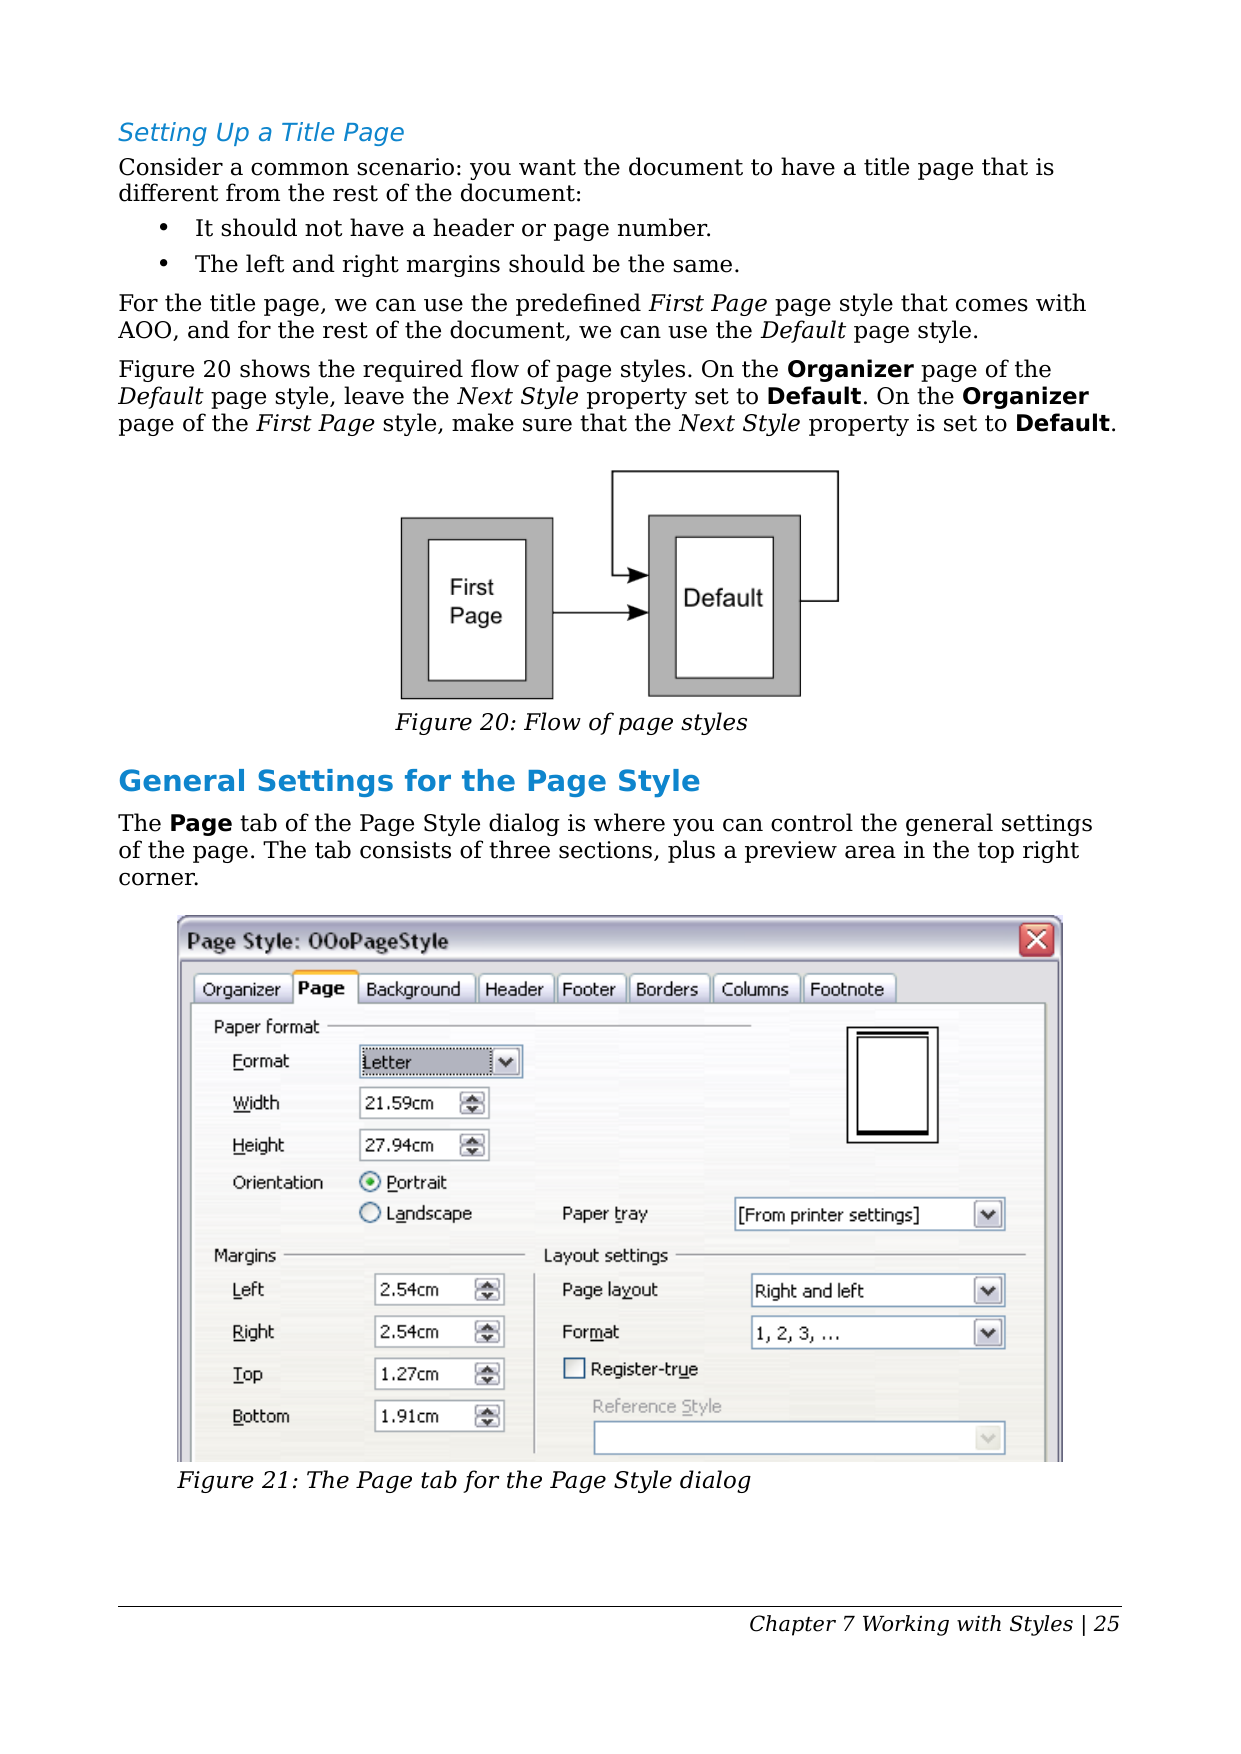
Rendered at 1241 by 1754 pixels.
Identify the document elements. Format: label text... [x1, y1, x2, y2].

text The Page tab of the Page Style dialog is where you can control the general settings of the page. The tab consists of three sections, plus a preview area in the top right corner. [118, 810, 1122, 890]
picture [395, 461, 845, 710]
picture [177, 915, 1063, 1462]
text Figure 20: Flow of page styles [395, 710, 845, 736]
subtitle General Settings for the Page Style [118, 764, 1122, 798]
text Figure 20 shows the required flow of page styles. On the Organizer page of the Default page style, leave the Next Style property set to Default. On the Organizer page of the First Page style, make sure that the Next Style property is set to Default. [118, 356, 1122, 436]
subtitle Setting Up a Title Page [118, 118, 1122, 147]
text Figure 21: The Page tab for the Page Style dialog [177, 1468, 1063, 1494]
list The left and right margins should be the same. [156, 249, 1122, 278]
list Consider a common scenario: you want the document to have a title page that is different from the rest of the document: [118, 154, 1122, 207]
text For the title page, we can use the predefined First Page page style that comes with AOO, and for the rest of the document, we can use the Default page style. [118, 291, 1122, 344]
list It should not have a header or page number. [156, 213, 1122, 243]
